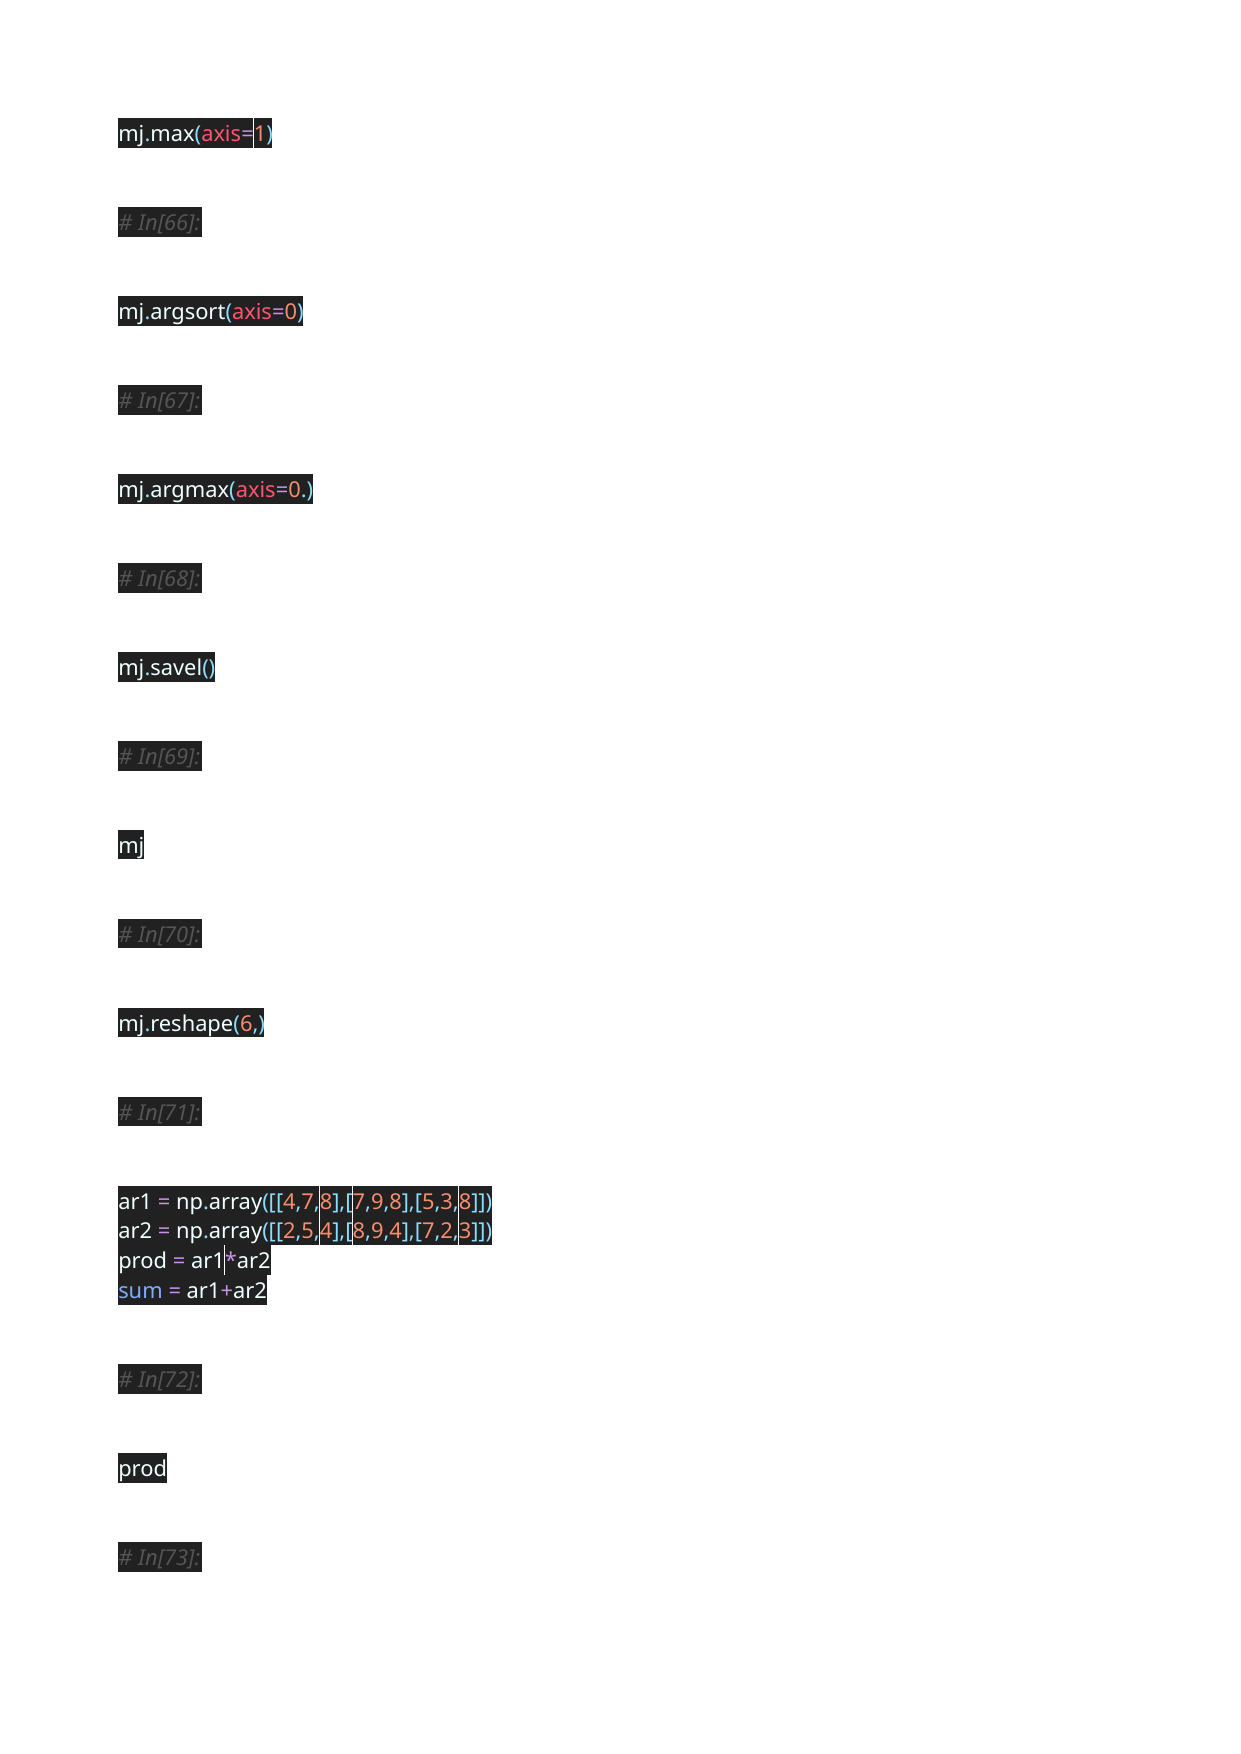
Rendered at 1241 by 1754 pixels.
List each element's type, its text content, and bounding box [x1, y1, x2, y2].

text # In[73]: [118, 1542, 1122, 1572]
text prod = ar1*ar2 [118, 1245, 1122, 1275]
text sum = ar1+ar2 [118, 1275, 1122, 1305]
text # In[66]: [118, 207, 1122, 237]
text # In[70]: [118, 919, 1122, 948]
text # In[68]: [118, 563, 1122, 593]
text # In[71]: [118, 1097, 1122, 1126]
text ar1 = np.array([[4,7,8],[7,9,8],[5,3,8]]) [118, 1186, 1122, 1215]
text ar2 = np.array([[2,5,4],[8,9,4],[7,2,3]]) [118, 1215, 1122, 1245]
text mj.reshape(6,) [118, 1008, 1122, 1037]
text mj.savel() [118, 652, 1122, 682]
text mj.argmax(axis=0.) [118, 474, 1122, 504]
text mj.max(axis=1) [118, 118, 1122, 148]
text # In[72]: [118, 1364, 1122, 1394]
text mj [118, 830, 1122, 859]
text # In[69]: [118, 741, 1122, 771]
text # In[67]: [118, 385, 1122, 415]
text mj.argsort(axis=0) [118, 296, 1122, 326]
text prod [118, 1453, 1122, 1483]
